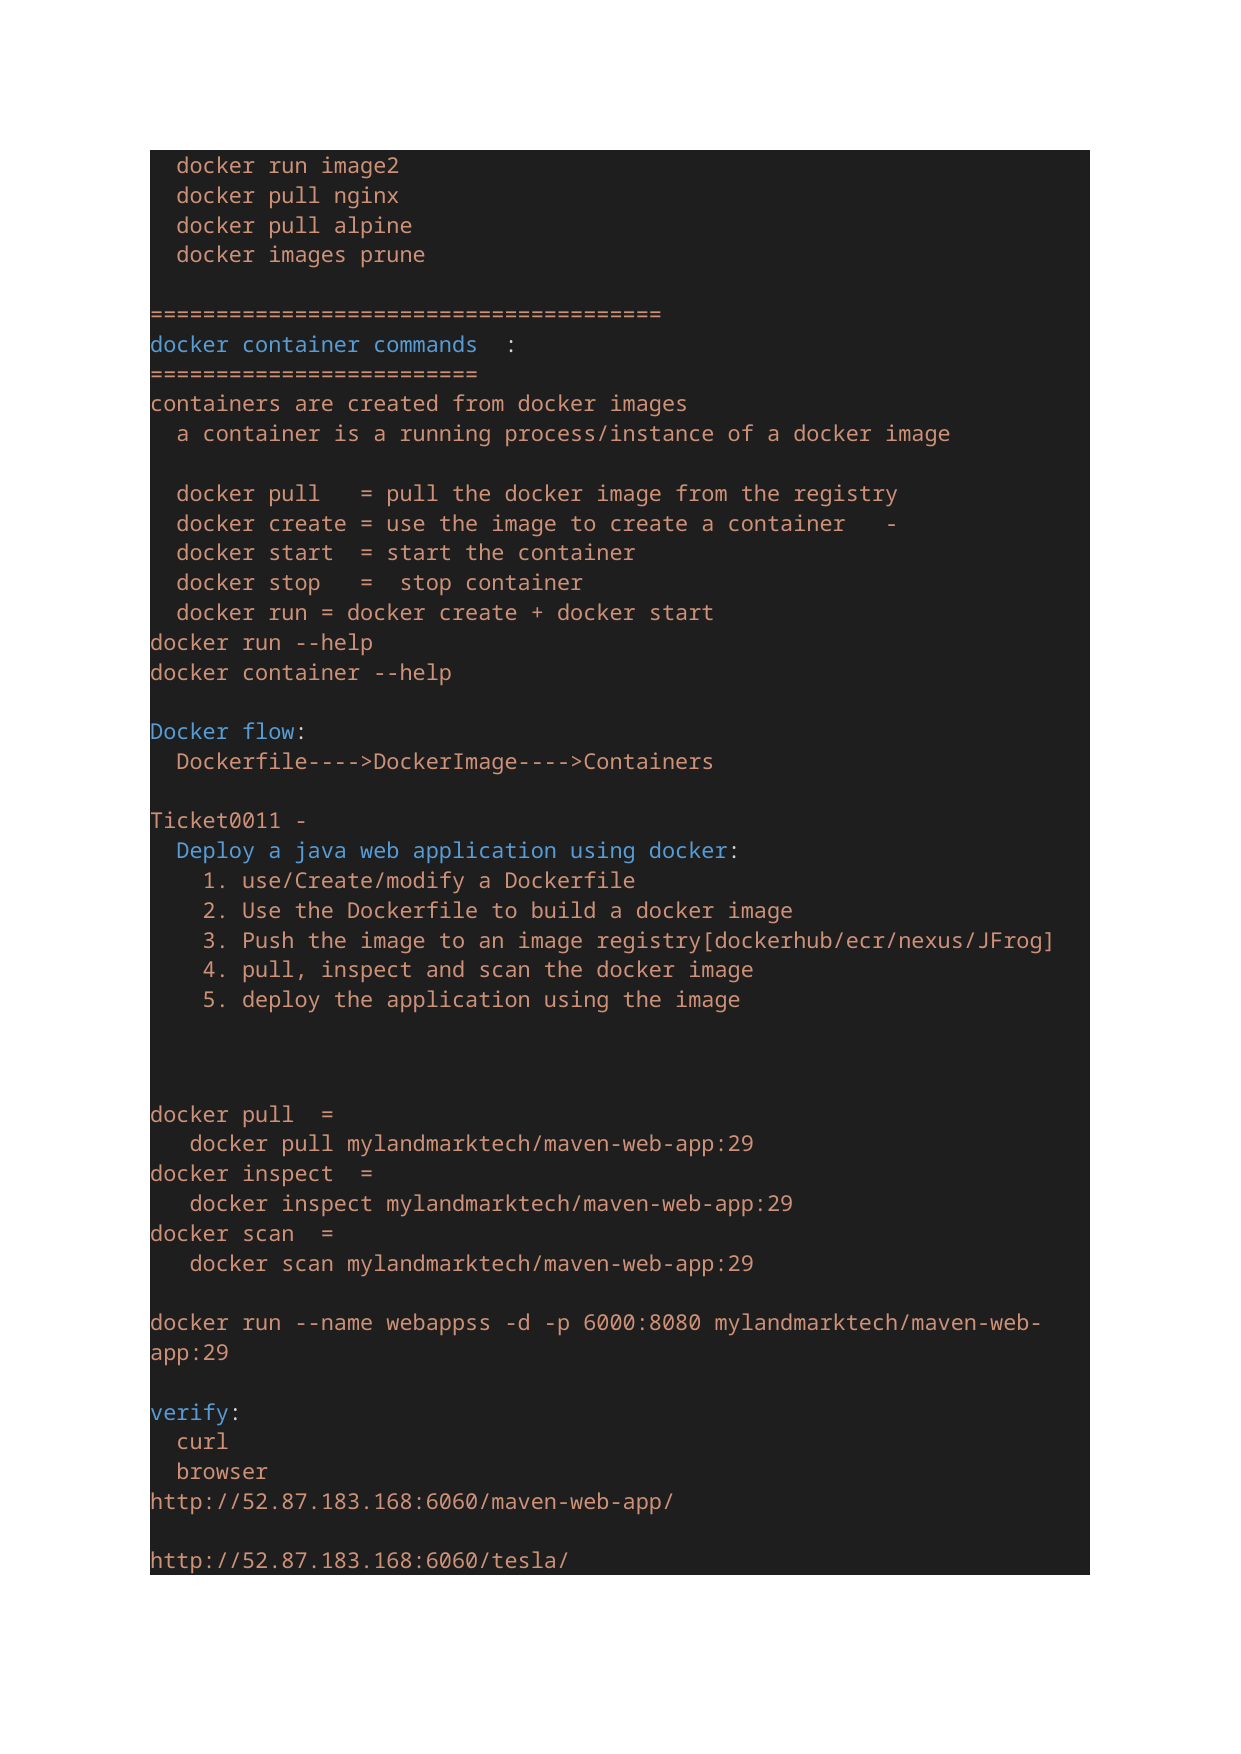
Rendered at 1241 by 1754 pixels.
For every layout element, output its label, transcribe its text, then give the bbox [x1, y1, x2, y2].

text docker pull nginx [150, 180, 1090, 209]
text Deploy a java web application using docker: [150, 835, 1090, 865]
text docker container commands : [150, 329, 1090, 358]
text docker stop = stop container [150, 567, 1090, 597]
text docker pull mylandmarktech/maven-web-app:29 [150, 1128, 1090, 1158]
text Docker flow: [150, 716, 1090, 746]
text http://52.87.183.168:6060/maven-web-app/ [150, 1486, 1090, 1516]
text docker run = docker create + docker start [150, 597, 1090, 627]
text docker inspect = [150, 1158, 1090, 1188]
text curl [150, 1426, 1090, 1456]
text 2. Use the Dockerfile to build a docker image [150, 895, 1090, 924]
text Dockerfile---->DockerImage---->Containers [150, 746, 1090, 776]
text Ticket0011 - [150, 805, 1090, 835]
text 1. use/Create/modify a Dockerfile [150, 865, 1090, 895]
text docker start = start the container [150, 537, 1090, 567]
text docker images prune [150, 239, 1090, 269]
text ======================================= [150, 299, 1090, 329]
text docker scan = [150, 1218, 1090, 1247]
text 5. deploy the application using the image [150, 984, 1090, 1014]
text docker run image2 [150, 150, 1090, 180]
text docker run --name webappss -d -p 6000:8080 mylandmarktech/maven-web-app:29 [150, 1307, 1090, 1367]
text a container is a running process/instance of a docker image [150, 418, 1090, 448]
text browser [150, 1456, 1090, 1486]
text http://52.87.183.168:6060/tesla/ [150, 1545, 1090, 1575]
text docker scan mylandmarktech/maven-web-app:29 [150, 1247, 1090, 1277]
text docker pull = [150, 1098, 1090, 1128]
text docker inspect mylandmarktech/maven-web-app:29 [150, 1188, 1090, 1218]
text containers are created from docker images [150, 388, 1090, 418]
text docker run --help [150, 627, 1090, 656]
text docker pull = pull the docker image from the registry [150, 478, 1090, 507]
text docker container --help [150, 656, 1090, 686]
text 4. pull, inspect and scan the docker image [150, 954, 1090, 984]
text verify: [150, 1396, 1090, 1426]
text 3. Push the image to an image registry[dockerhub/ecr/nexus/JFrog] [150, 924, 1090, 954]
text ========================= [150, 358, 1090, 388]
text docker create = use the image to create a container - [150, 507, 1090, 537]
text docker pull alpine [150, 209, 1090, 239]
